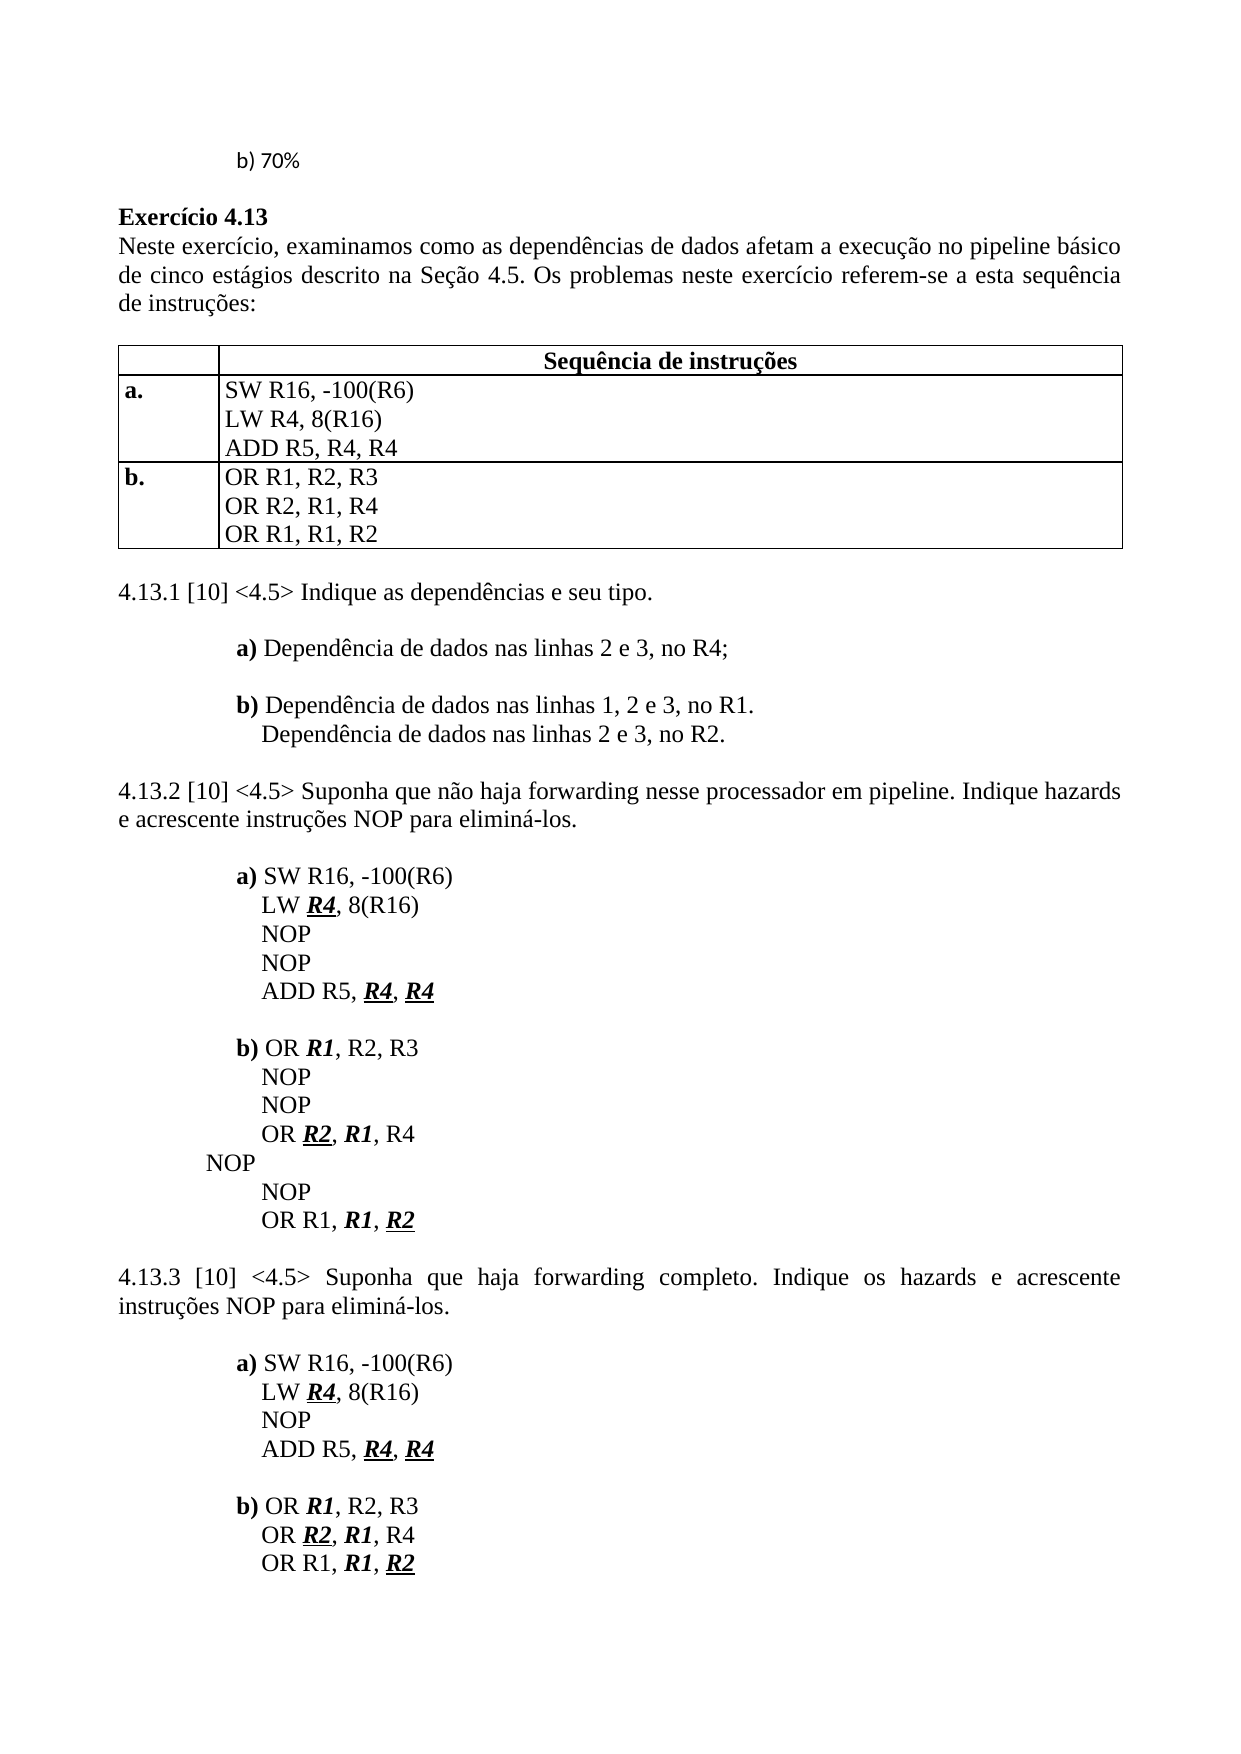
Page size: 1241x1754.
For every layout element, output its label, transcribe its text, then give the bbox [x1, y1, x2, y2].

text LW R4, 8(R16) [118, 1377, 1122, 1405]
text NOP [118, 948, 1122, 976]
text Neste exercício, examinamos como as dependências de dados afetam a execução no pipeline básico de cinco estágios descrito na Seção 4.5. Os problemas neste exercício referem-se a esta sequência de instruções: [118, 231, 1122, 317]
table_cell SW R16, -100(R6) LW R4, 8(R16) ADD R5, R4, R4 [220, 376, 1122, 461]
text 4.13.2 [10] <4.5> Suponha que não haja forwarding nesse processador em pipeline. Indique hazards e acrescente instruções NOP para eliminá-los. [118, 776, 1122, 833]
text NOP [118, 1148, 1122, 1177]
table_header Sequência de instruções [220, 346, 1122, 374]
text OR R2, R1, R4 [118, 1119, 1122, 1148]
text a) SW R16, -100(R6) [118, 1348, 1122, 1377]
text LW R4, 8(R16) [118, 890, 1122, 919]
text NOP [118, 919, 1122, 948]
table_cell a. [119, 376, 218, 461]
text b) OR R1, R2, R3 [118, 1491, 1122, 1520]
text ADD R5, R4, R4 [118, 976, 1122, 1005]
text OR R1, R1, R2 [118, 1206, 1122, 1234]
text NOP [118, 1405, 1122, 1434]
table_cell OR R1, R2, R3 OR R2, R1, R4 OR R1, R1, R2 [220, 463, 1122, 548]
text OR R2, R1, R4 [118, 1520, 1122, 1548]
text b) 70% [118, 146, 1122, 174]
text a) Dependência de dados nas linhas 2 e 3, no R4; [118, 633, 1122, 662]
text 4.13.3 [10] <4.5> Suponha que haja forwarding completo. Indique os hazards e acrescente instruções NOP para eliminá-los. [118, 1262, 1122, 1320]
text ADD R5, R4, R4 [118, 1434, 1122, 1463]
text NOP [118, 1177, 1122, 1206]
text Dependência de dados nas linhas 2 e 3, no R2. [118, 719, 1122, 748]
text NOP [118, 1091, 1122, 1119]
text NOP [118, 1062, 1122, 1091]
text a) SW R16, -100(R6) [118, 861, 1122, 890]
table_header [119, 346, 218, 374]
text b) Dependência de dados nas linhas 1, 2 e 3, no R1. [118, 690, 1122, 719]
text 4.13.1 [10] <4.5> Indique as dependências e seu tipo. [118, 577, 1122, 606]
text OR R1, R1, R2 [118, 1548, 1122, 1577]
text b) OR R1, R2, R3 [118, 1033, 1122, 1062]
table_cell b. [119, 463, 218, 548]
text Exercício 4.13 [118, 202, 1122, 231]
